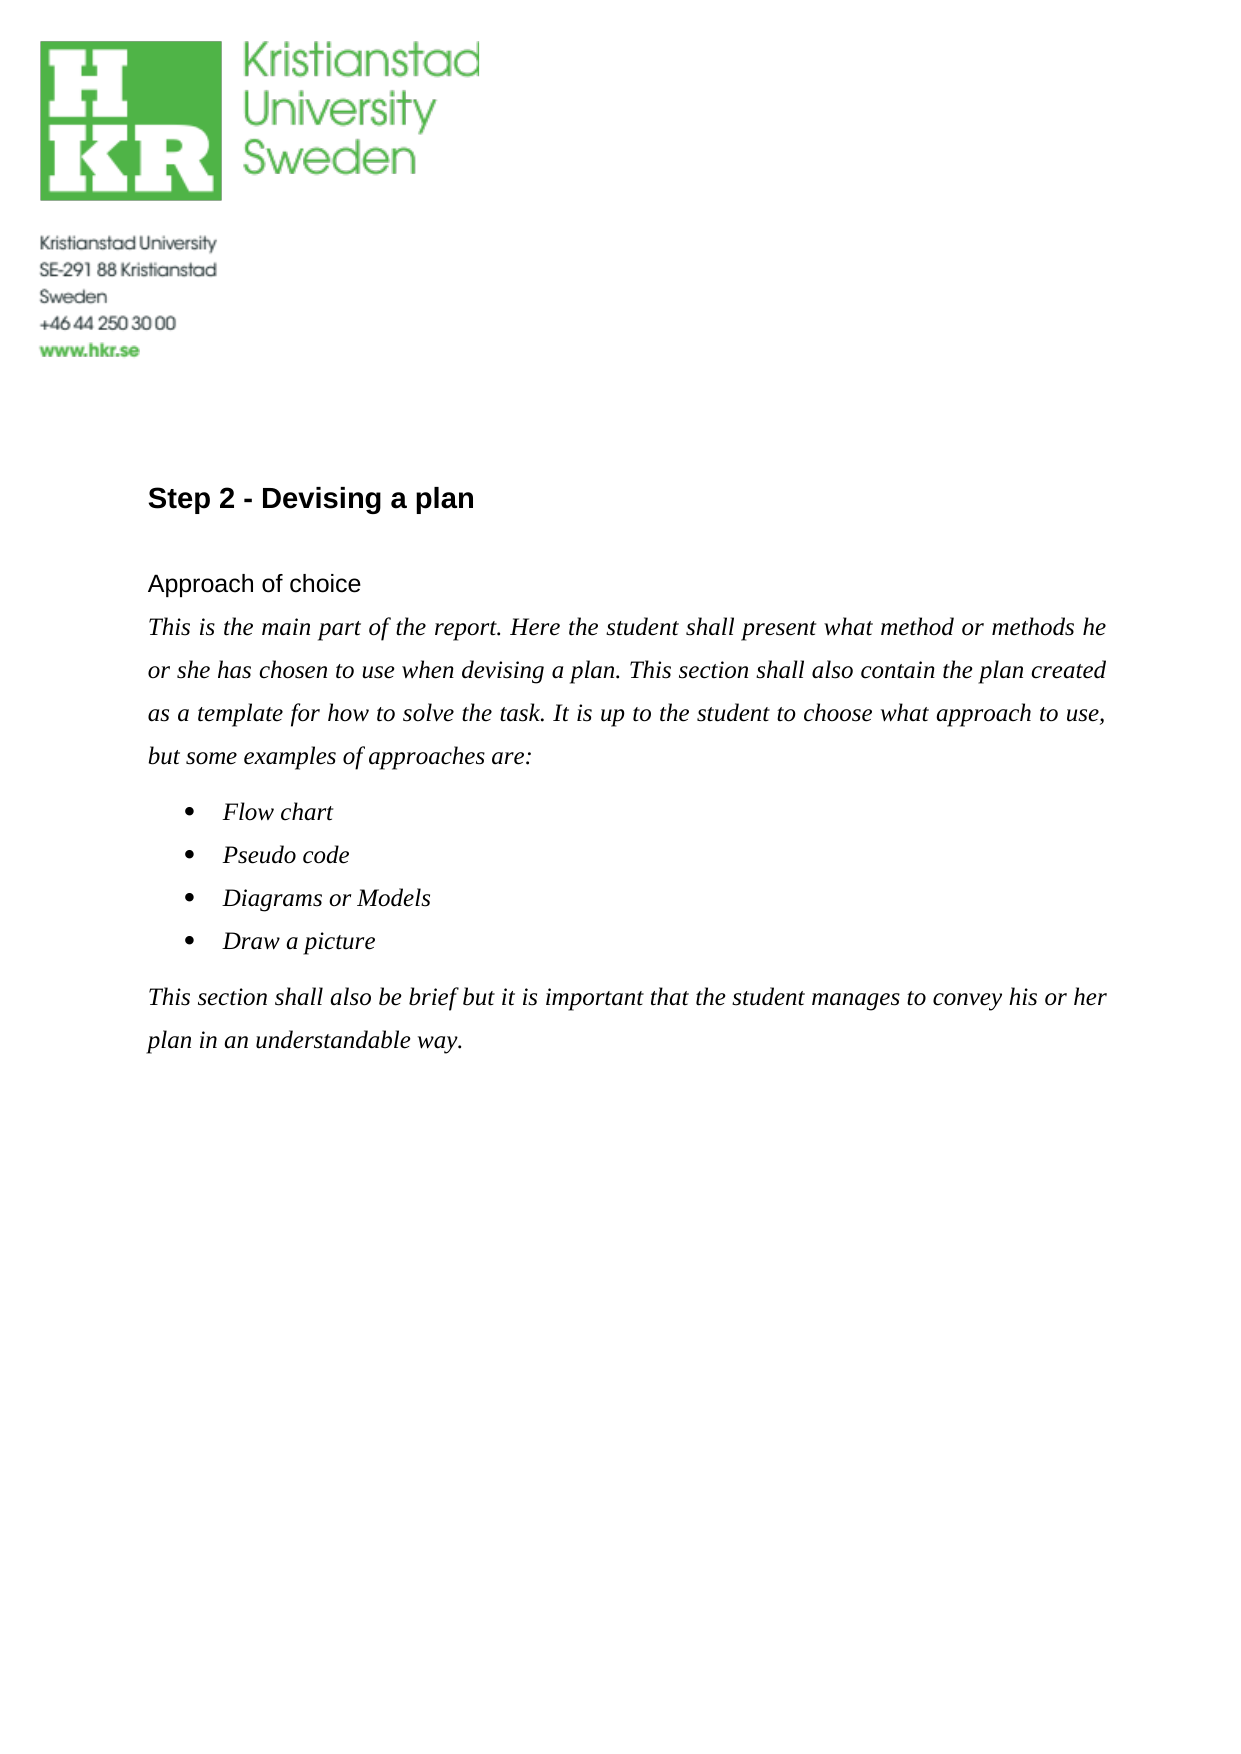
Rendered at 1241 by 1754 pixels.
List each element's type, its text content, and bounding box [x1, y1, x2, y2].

text This is the main part of the report. Here the student shall present what method or methods he or she has chosen to use when devising a plan. This section shall also contain the plan created as a template for how to solve the task. It is up to the student to choose what approach to use, but some examples of approaches are: [148, 612, 1108, 770]
text This section shall also be brief but it is important that the student manages to convey his or her plan in an understandable way. [148, 982, 1108, 1054]
subtitle Approach of choice [148, 569, 1108, 598]
subtitle Step 2 - Devising a plan [148, 481, 1108, 514]
list Diagrams or Models [185, 883, 1108, 912]
list Pseudo code [185, 840, 1108, 869]
list Draw a picture [185, 926, 1108, 955]
list Flow chart [185, 797, 1108, 826]
